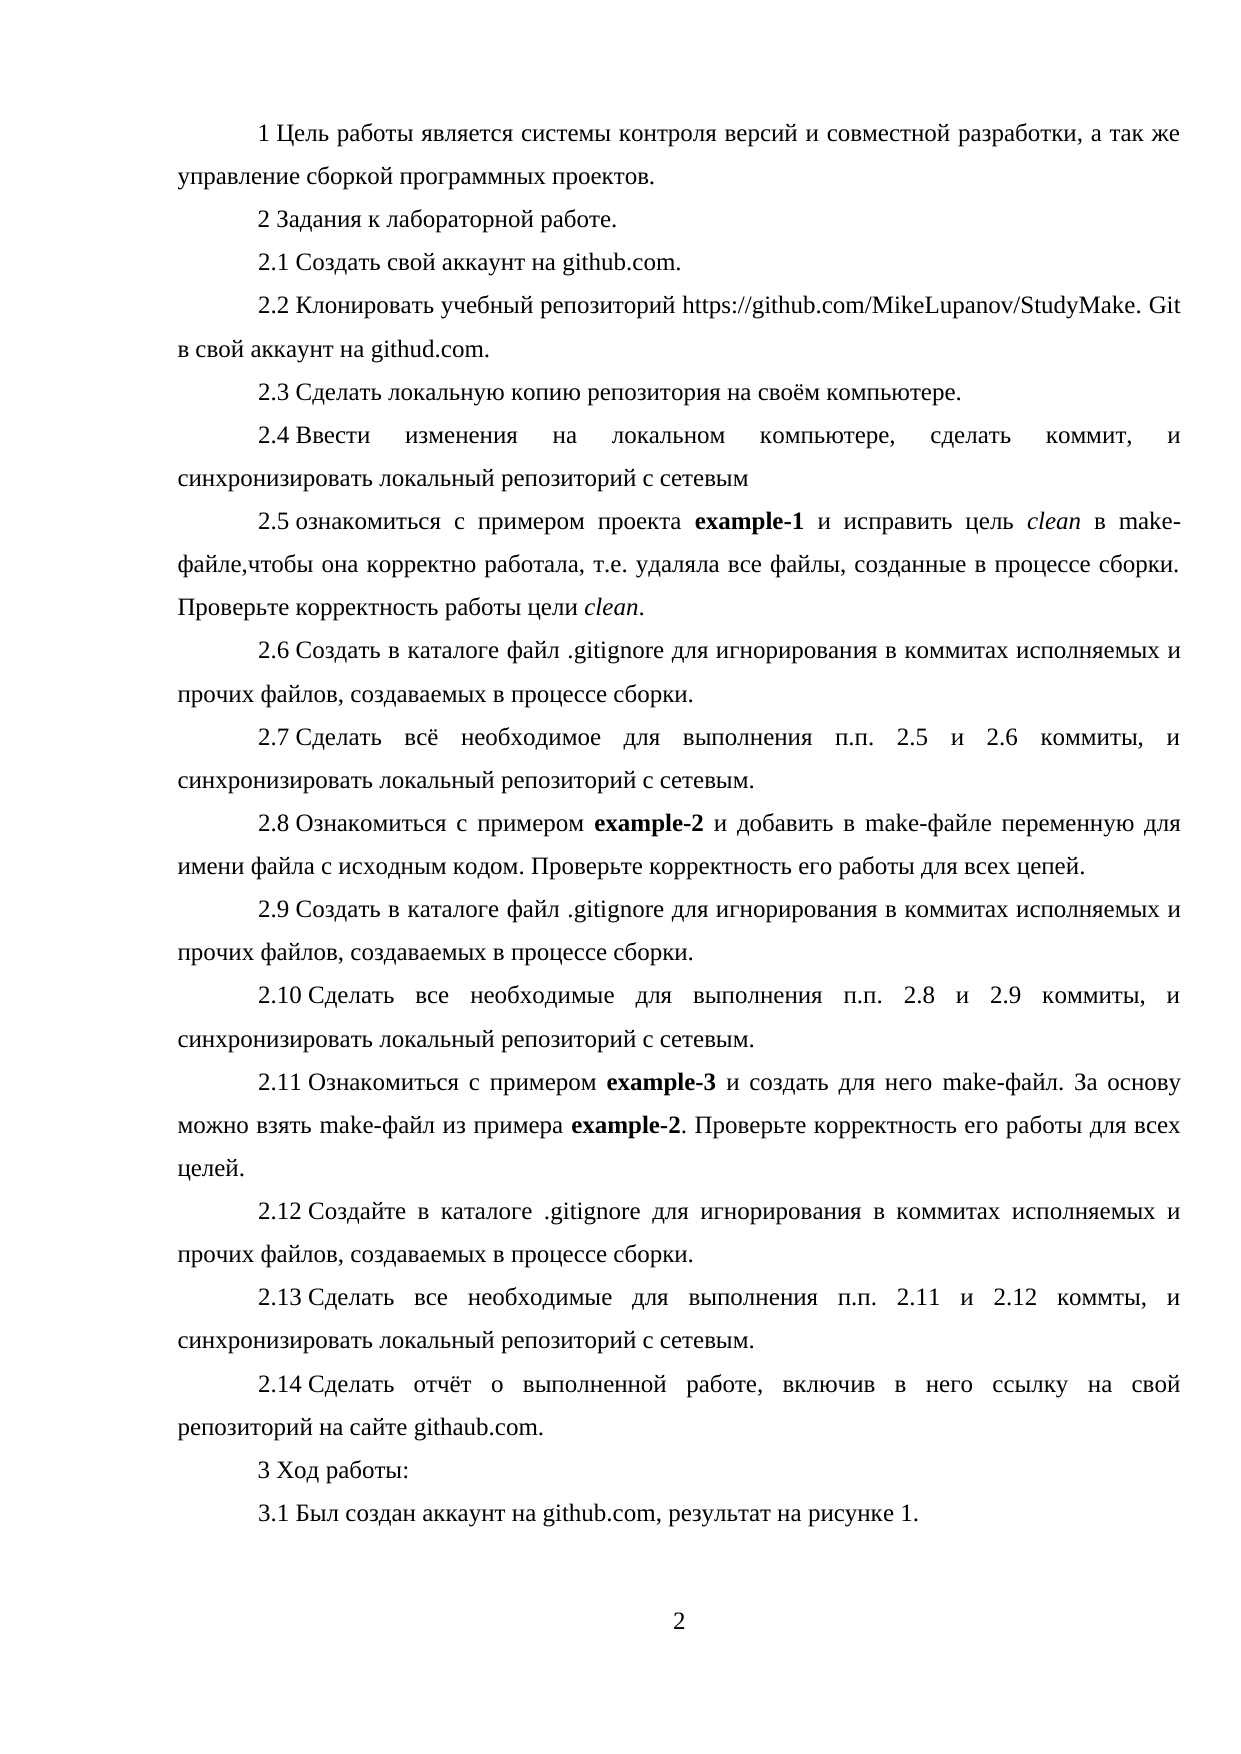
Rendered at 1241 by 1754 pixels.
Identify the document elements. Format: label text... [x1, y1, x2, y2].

list Сделать все необходимые для выполнения п.п. 2.8 и 2.9 коммиты, и синхронизировать локальный репозиторий с сетевым. [177, 981, 1181, 1052]
list Создайте в каталоге .gitignore для игнорирования в коммитах исполняемых и прочих файлов, создаваемых в процессе сборки. [177, 1196, 1181, 1268]
list Создать свой аккаунт на github.com. [177, 247, 1181, 276]
list Ознакомиться с примером example-2 и добавить в make-файле переменную для имени файла с исходным кодом. Проверьте корректность его работы для всех цепей. [177, 808, 1181, 880]
list Создать в каталоге файл .gitignore для игнорирования в коммитах исполняемых и прочих файлов, создаваемых в процессе сборки. [177, 894, 1181, 966]
list Создать в каталоге файл .gitignore для игнорирования в коммитах исполняемых и прочих файлов, создаваемых в процессе сборки. [177, 636, 1181, 707]
list Задания к лабораторной работе. [177, 204, 1181, 233]
list Сделать все необходимые для выполнения п.п. 2.11 и 2.12 коммты, и синхронизировать локальный репозиторий с сетевым. [177, 1282, 1181, 1354]
list Сделать отчёт о выполненной работе, включив в него ссылку на свой репозиторий на сайте githaub.com. [177, 1369, 1181, 1441]
list Был создан аккаунт на github.com, результат на рисунке 1. [177, 1498, 1181, 1527]
list Сделать всё необходимое для выполнения п.п. 2.5 и 2.6 коммиты, и синхронизировать локальный репозиторий с сетевым. [177, 722, 1181, 794]
list Ход работы: [177, 1455, 1181, 1484]
list ознакомиться с примером проекта example-1 и исправить цель clean в make-файле,чтобы она корректно работала, т.е. удаляла все файлы, созданные в процессе сборки. Проверьте корректность работы цели clean. [177, 506, 1181, 621]
list Ознакомиться с примером example-3 и создать для него make-файл. За основу можно взять make-файл из примера example-2. Проверьте корректность его работы для всех целей. [177, 1067, 1181, 1182]
list Цель работы является системы контроля версий и совместной разработки, а так же управление сборкой программных проектов. [177, 118, 1181, 190]
list Ввести изменения на локальном компьютере, сделать коммит, и синхронизировать локальный репозиторий с сетевым [177, 420, 1181, 492]
list Сделать локальную копию репозитория на своём компьютере. [177, 377, 1181, 406]
list Клонировать учебный репозиторий https://github.com/MikeLupanov/StudyMake. Git в свой аккаунт на githud.com. [177, 291, 1181, 362]
